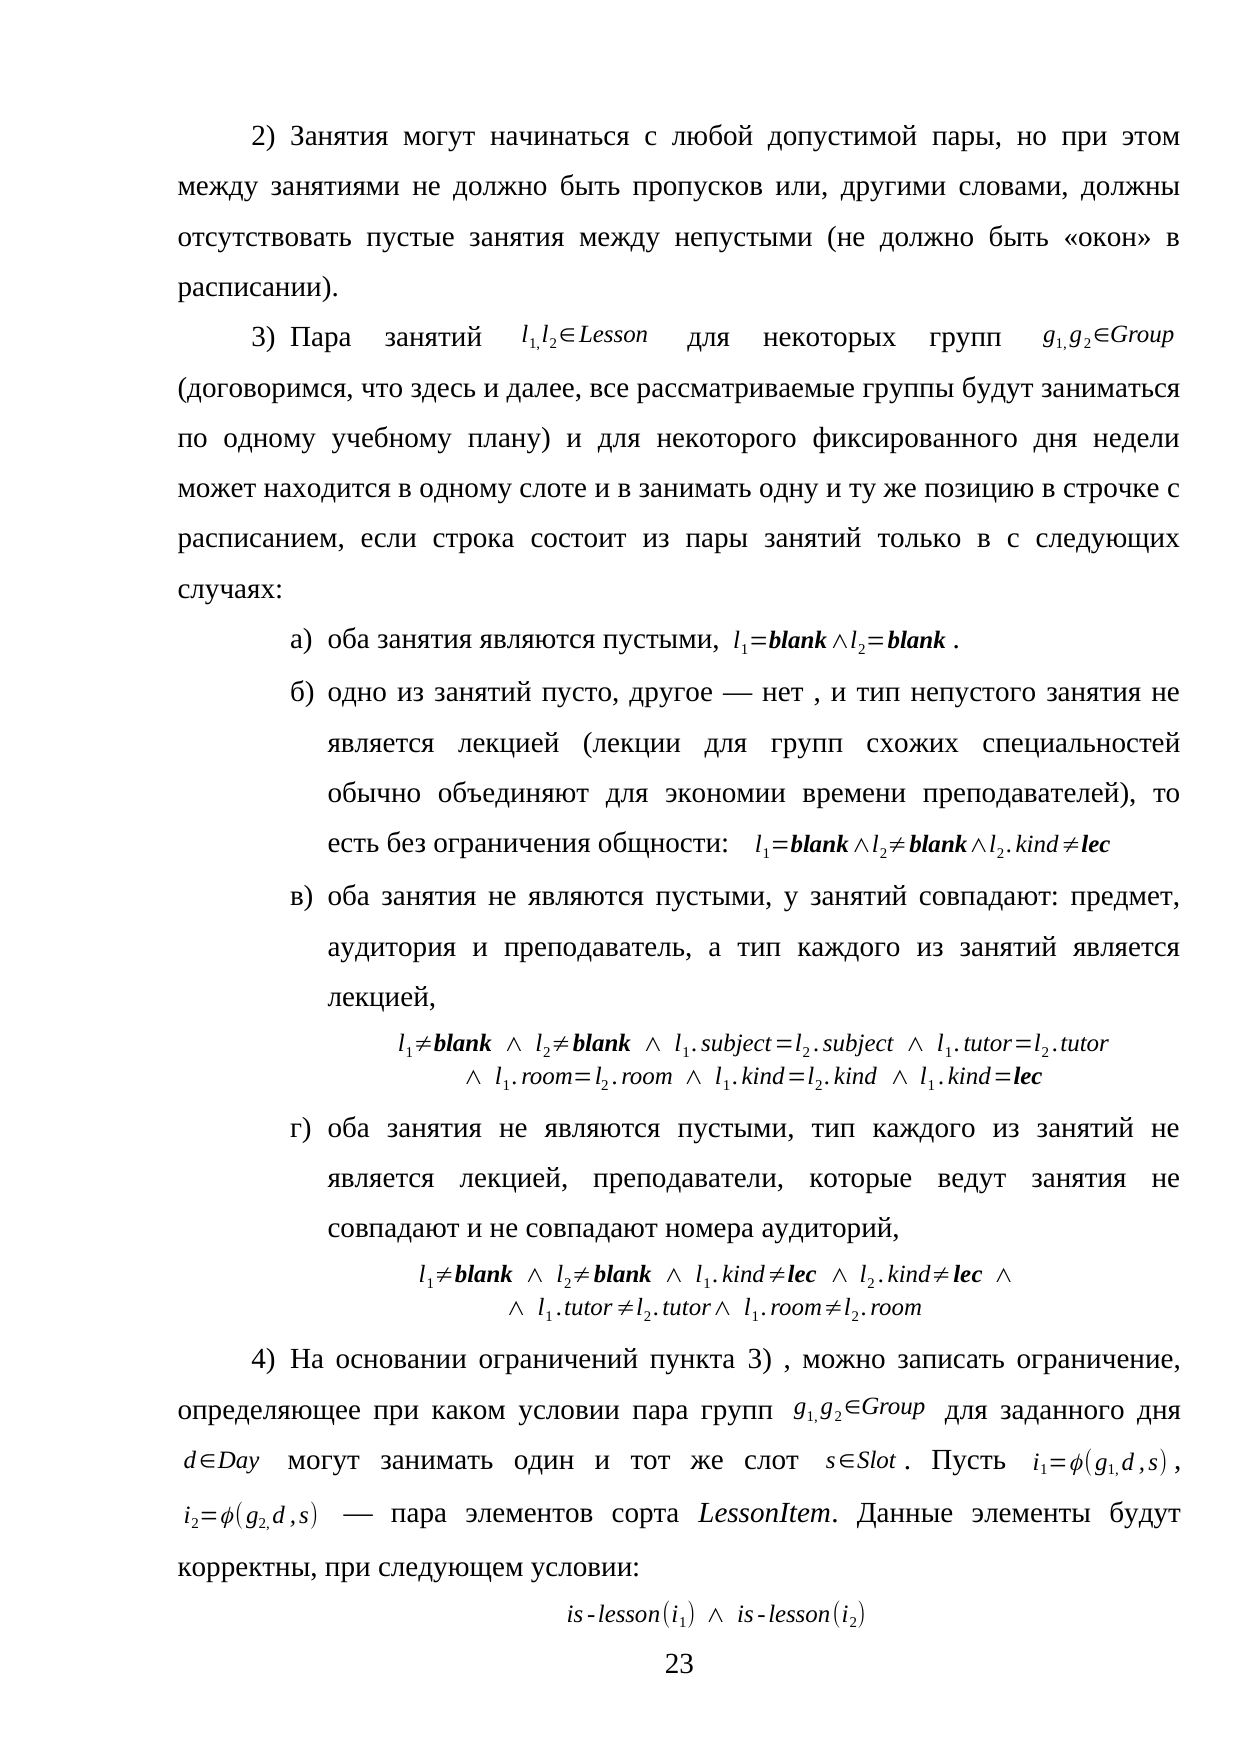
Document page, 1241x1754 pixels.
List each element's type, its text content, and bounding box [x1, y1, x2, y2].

list На основании ограничений пункта 3, можно записать ограничение, определяющее при каком условии пара групп для заданного дня могут занимать один и тот же слот . Пусть , — пара элементов сорта LessonItem. Данные элементы будут корректны, при следующем условии: [177, 1342, 1181, 1582]
list оба занятия являются пустыми, . [290, 621, 1181, 658]
list Пара занятий для некоторых групп (договоримся, что здесь и далее, все рассматриваемые группы будут заниматься по одному учебному плану) и для некоторого фиксированного дня недели может находится в одному слоте и в занимать одну и ту же позицию в строчке с расписанием, если строка состоит из пары занятий только в с следующих случаях: [177, 319, 1181, 604]
list оба занятия не являются пустыми, тип каждого из занятий не является лекцией, преподаватели, которые ведут занятия не совпадают и не совпадают номера аудиторий, [290, 1110, 1181, 1244]
list оба занятия не являются пустыми, у занятий совпадают: предмет, аудитория и преподаватель, а тип каждого из занятий является лекцией, [290, 878, 1181, 1013]
list Занятия могут начинаться с любой допустимой пары, но при этом между занятиями не должно быть пропусков или, другими словами, должны отсутствовать пустые занятия между непустыми (не должно быть «окон» в расписании). [177, 118, 1181, 303]
list одно из занятий пусто, другое — нет , и тип непустого занятия не является лекцией (лекции для групп схожих специальностей обычно объединяют для экономии времени преподавателей), то есть без ограничения общности: [290, 674, 1181, 862]
